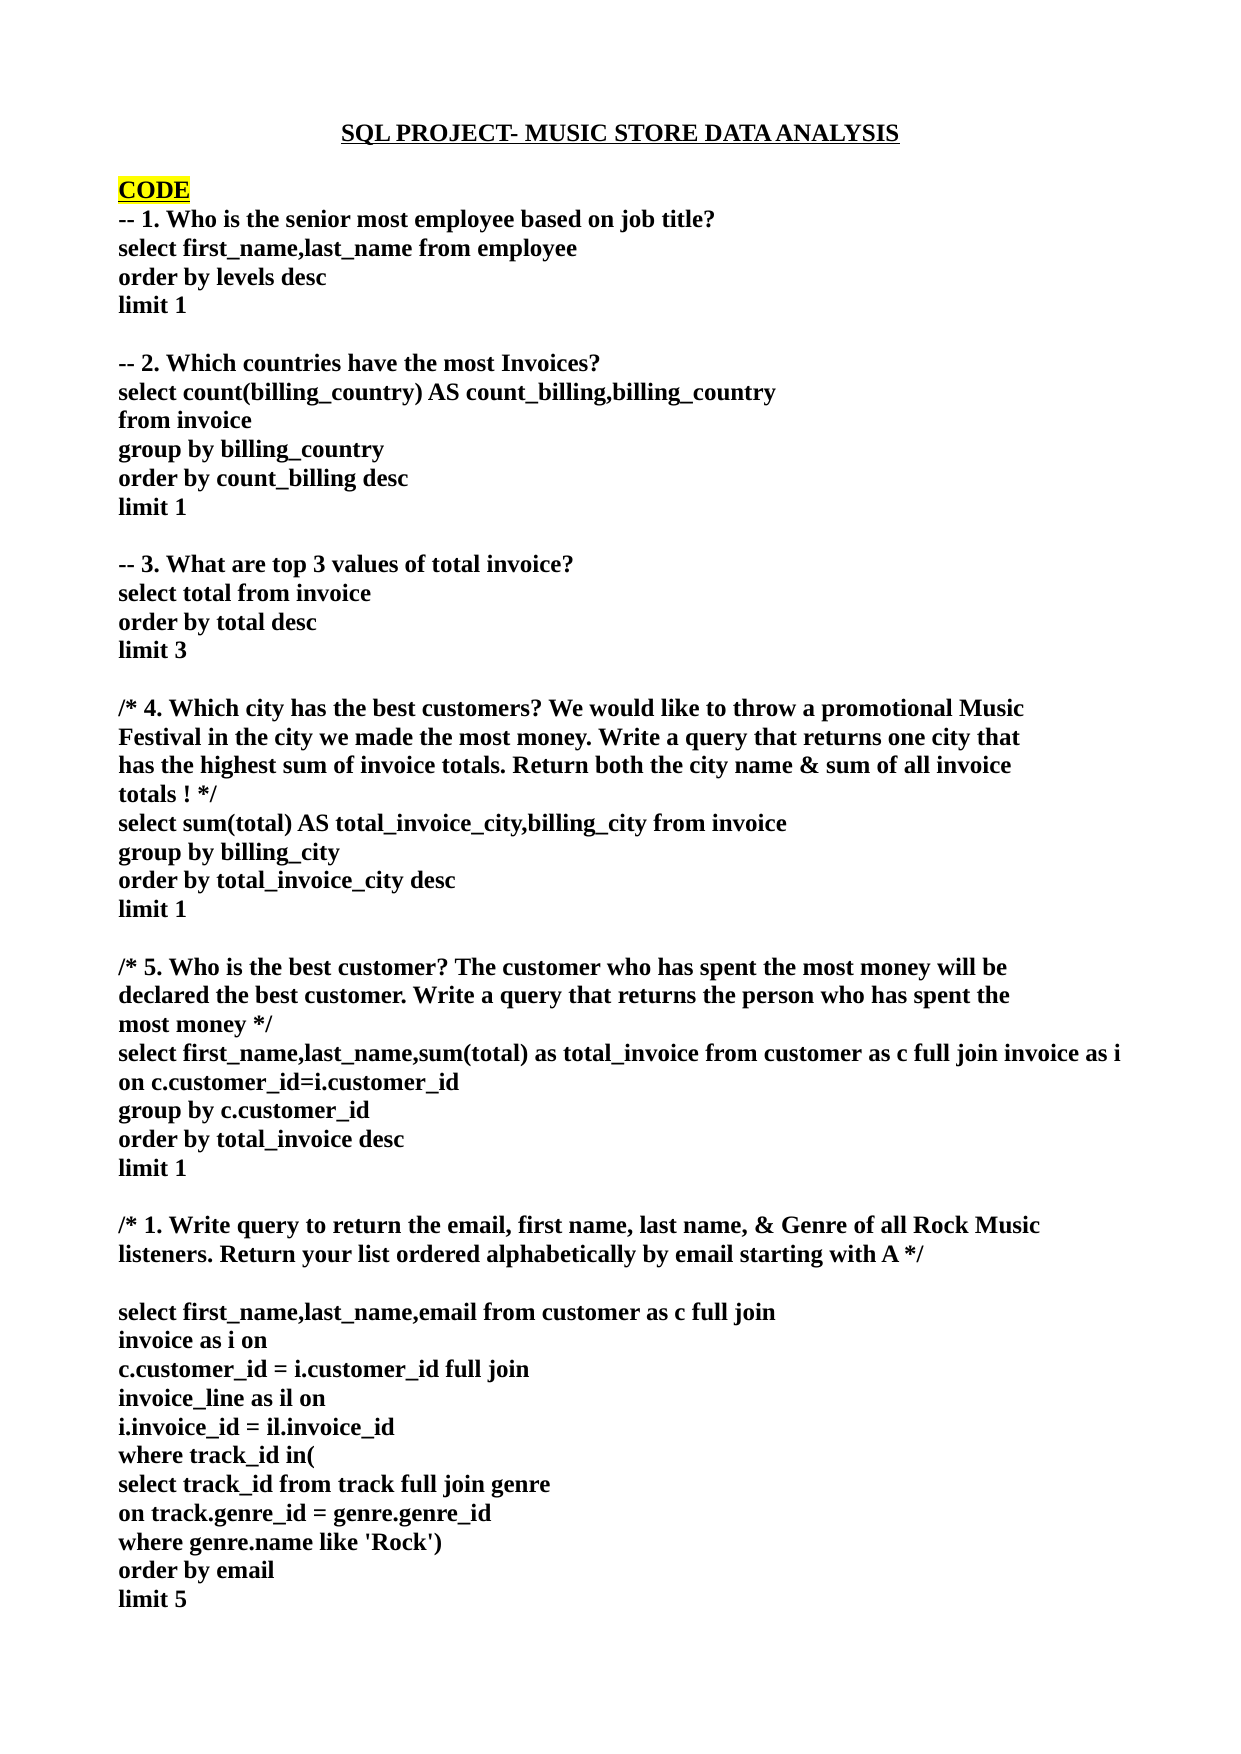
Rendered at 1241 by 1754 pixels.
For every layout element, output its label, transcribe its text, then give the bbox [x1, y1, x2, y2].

text limit 1 [118, 291, 1122, 319]
text order by total_invoice_city desc [118, 866, 1122, 894]
text order by total desc [118, 607, 1122, 636]
text group by billing_country [118, 434, 1122, 463]
text limit 5 [118, 1584, 1122, 1613]
text group by billing_city [118, 837, 1122, 866]
text /* 1. Write query to return the email, first name, last name, & Genre of all Rock Music [118, 1211, 1122, 1239]
text select first_name,last_name from employee [118, 233, 1122, 262]
text select total from invoice [118, 578, 1122, 607]
text most money */ [118, 1009, 1122, 1038]
text select first_name,last_name,email from customer as c full join [118, 1297, 1122, 1326]
text order by count_billing desc [118, 463, 1122, 492]
text limit 1 [118, 894, 1122, 923]
text where genre.name like 'Rock') [118, 1527, 1122, 1556]
text i.invoice_id = il.invoice_id [118, 1412, 1122, 1441]
text select first_name,last_name,sum(total) as total_invoice from customer as c full join invoice as i [118, 1038, 1122, 1067]
text where track_id in( [118, 1441, 1122, 1469]
text listeners. Return your list ordered alphabetically by email starting with A */ [118, 1239, 1122, 1268]
text -- 3. What are top 3 values of total invoice? [118, 549, 1122, 578]
text c.customer_id = i.customer_id full join [118, 1354, 1122, 1383]
text /* 5. Who is the best customer? The customer who has spent the most money will be [118, 952, 1122, 981]
text on track.genre_id = genre.genre_id [118, 1498, 1122, 1527]
text -- 1. Who is the senior most employee based on job title? [118, 204, 1122, 233]
text limit 1 [118, 492, 1122, 521]
text order by total_invoice desc [118, 1124, 1122, 1153]
text Festival in the city we made the most money. Write a query that returns one city that [118, 722, 1122, 751]
text declared the best customer. Write a query that returns the person who has spent the [118, 981, 1122, 1009]
text group by c.customer_id [118, 1096, 1122, 1124]
text select count(billing_country) AS count_billing,billing_country [118, 377, 1122, 406]
text CODE [118, 176, 1122, 204]
text select track_id from track full join genre [118, 1469, 1122, 1498]
text select sum(total) AS total_invoice_city,billing_city from invoice [118, 808, 1122, 837]
text limit 3 [118, 636, 1122, 664]
text /* 4. Which city has the best customers? We would like to throw a promotional Music [118, 693, 1122, 722]
text order by levels desc [118, 262, 1122, 291]
text on c.customer_id=i.customer_id [118, 1067, 1122, 1096]
text limit 1 [118, 1153, 1122, 1182]
text has the highest sum of invoice totals. Return both the city name & sum of all invoice [118, 751, 1122, 779]
text order by email [118, 1556, 1122, 1584]
text invoice_line as il on [118, 1383, 1122, 1412]
text from invoice [118, 406, 1122, 434]
text -- 2. Which countries have the most Invoices? [118, 348, 1122, 377]
text totals ! */ [118, 779, 1122, 808]
text invoice as i on [118, 1326, 1122, 1354]
text SQL PROJECT- MUSIC STORE DATA ANALYSIS [118, 118, 1122, 147]
